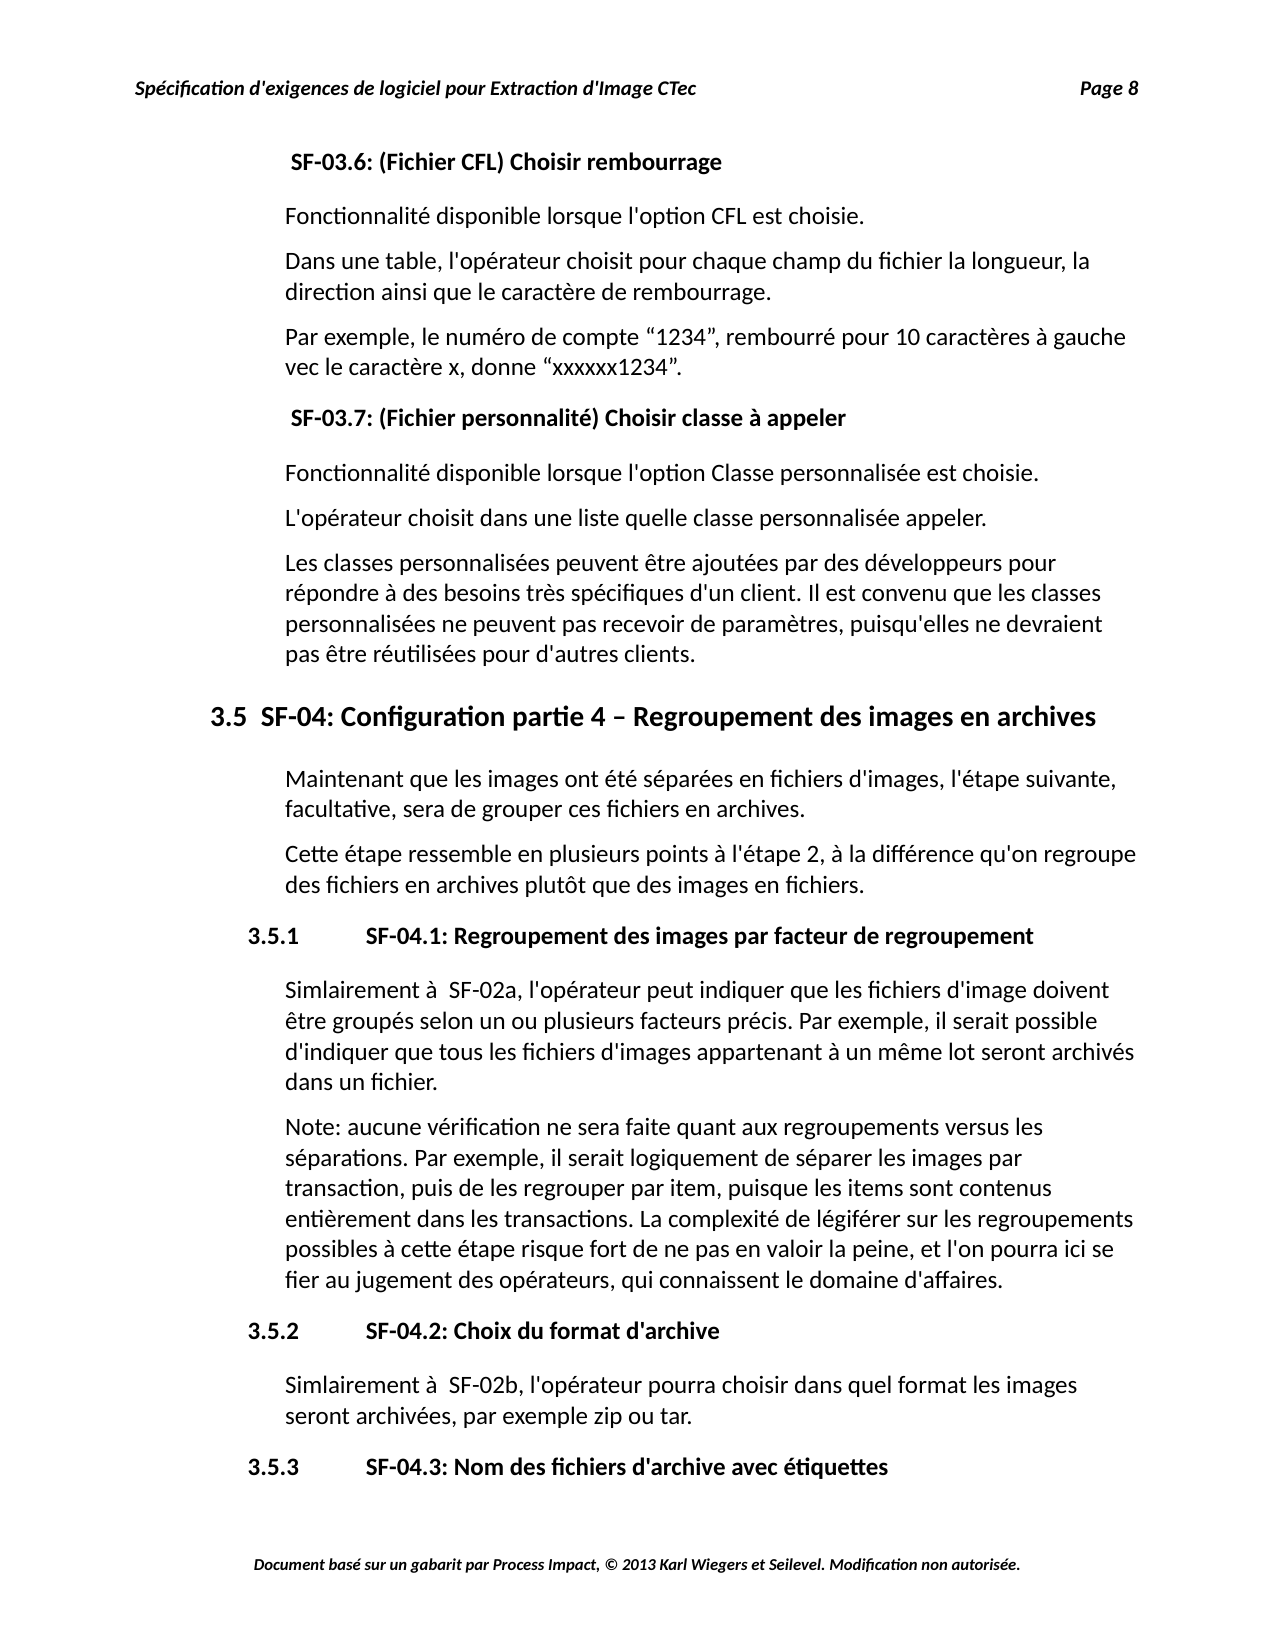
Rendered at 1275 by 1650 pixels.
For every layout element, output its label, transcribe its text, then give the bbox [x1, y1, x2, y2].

subtitle SF-04.2: Choix du format d'archive [247, 1319, 1140, 1344]
list Dans une table, l'opérateur choisit pour chaque champ du fichier la longueur, la direction ainsi que le caractère de rembourrage. [247, 245, 1140, 306]
list Fonctionnalité disponible lorsque l'option CFL est choisie. [247, 200, 1140, 231]
subtitle SF-03.7: (Fichier personnalité) Choisir classe à appeler [247, 407, 1140, 432]
list Simlairement à SF-02b, l'opérateur pourra choisir dans quel format les images seront archivées, par exemple zip ou tar. [247, 1369, 1140, 1431]
subtitle SF-04.3: Nom des fichiers d'archive avec étiquettes [247, 1456, 1140, 1481]
list Par exemple, le numéro de compte “1234”, rembourré pour 10 caractères à gauche vec le caractère x, donne “xxxxxx1234”. [247, 321, 1140, 382]
subtitle SF-04: Configuration partie 4 – Regroupement des images en archives [210, 698, 1140, 734]
subtitle SF-04.1: Regroupement des images par facteur de regroupement [247, 925, 1140, 950]
list Maintenant que les images ont été séparées en fichiers d'images, l'étape suivante, facultative, sera de grouper ces fichiers en archives. [247, 763, 1140, 824]
list Les classes personnalisées peuvent être ajoutées par des développeurs pour répondre à des besoins très spécifiques d'un client. Il est convenu que les classes personnalisées ne peuvent pas recevoir de paramètres, puisqu'elles ne devraient pas être réutilisées pour d'autres clients. [247, 547, 1140, 669]
list Simlairement à SF-02a, l'opérateur peut indiquer que les fichiers d'image doivent être groupés selon un ou plusieurs facteurs précis. Par exemple, il serait possible d'indiquer que tous les fichiers d'images appartenant à un même lot seront archivés dans un fichier. [247, 975, 1140, 1097]
list L'opérateur choisit dans une liste quelle classe personnalisée appeler. [247, 502, 1140, 532]
list Note: aucune vérification ne sera faite quant aux regroupements versus les séparations. Par exemple, il serait logiquement de séparer les images par transaction, puis de les regrouper par item, puisque les items sont contenus entièrement dans les transactions. La complexité de légiférer sur les regroupements possibles à cette étape risque fort de ne pas en valoir la peine, et l'on pourra ici se fier au jugement des opérateurs, qui connaissent le domaine d'affaires. [247, 1111, 1140, 1294]
list Fonctionnalité disponible lorsque l'option Classe personnalisée est choisie. [247, 457, 1140, 487]
list Cette étape ressemble en plusieurs points à l'étape 2, à la différence qu'on regroupe des fichiers en archives plutôt que des images en fichiers. [247, 839, 1140, 900]
subtitle SF-03.6: (Fichier CFL) Choisir rembourrage [247, 150, 1140, 175]
